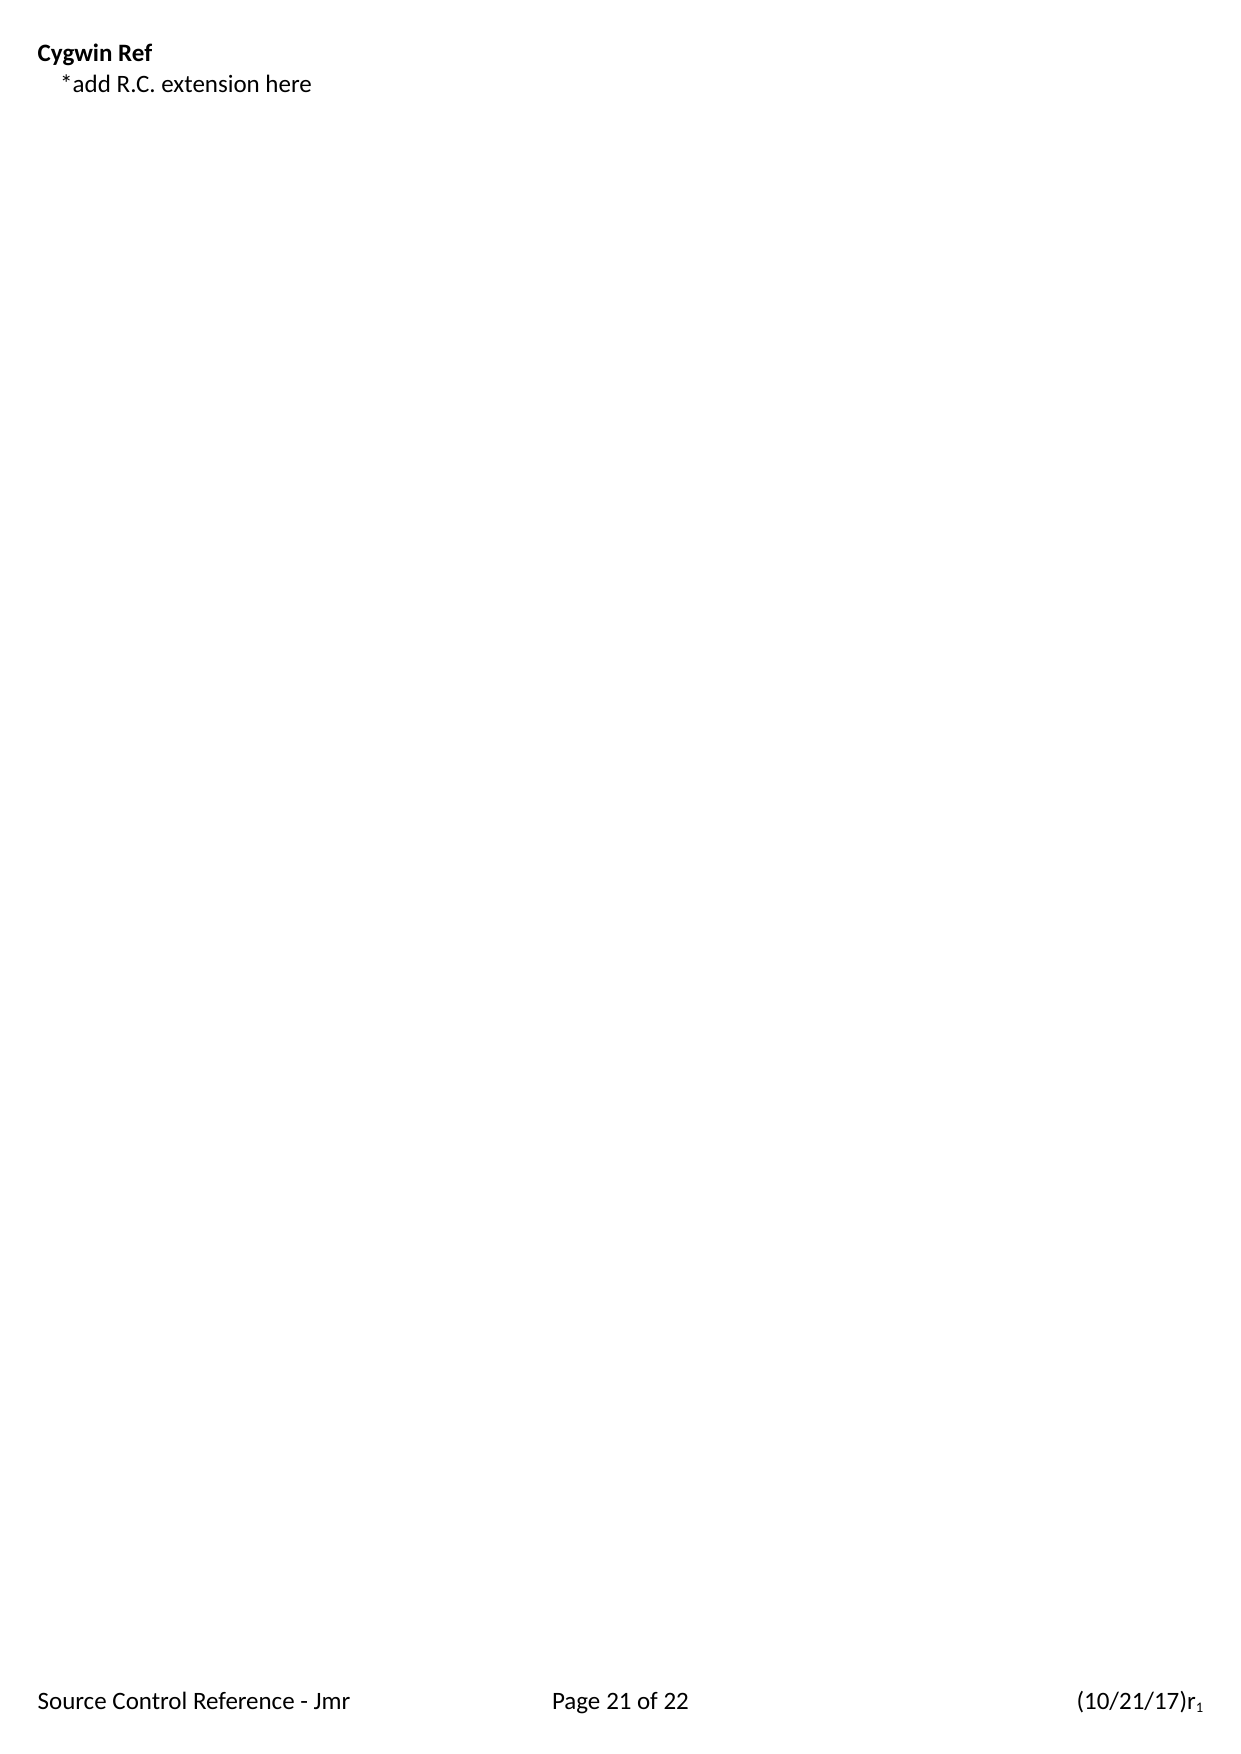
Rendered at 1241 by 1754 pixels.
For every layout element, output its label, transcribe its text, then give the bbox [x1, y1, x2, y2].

text Cygwin Ref [37, 37, 1203, 68]
text *add R.C. extension here [37, 68, 1203, 98]
